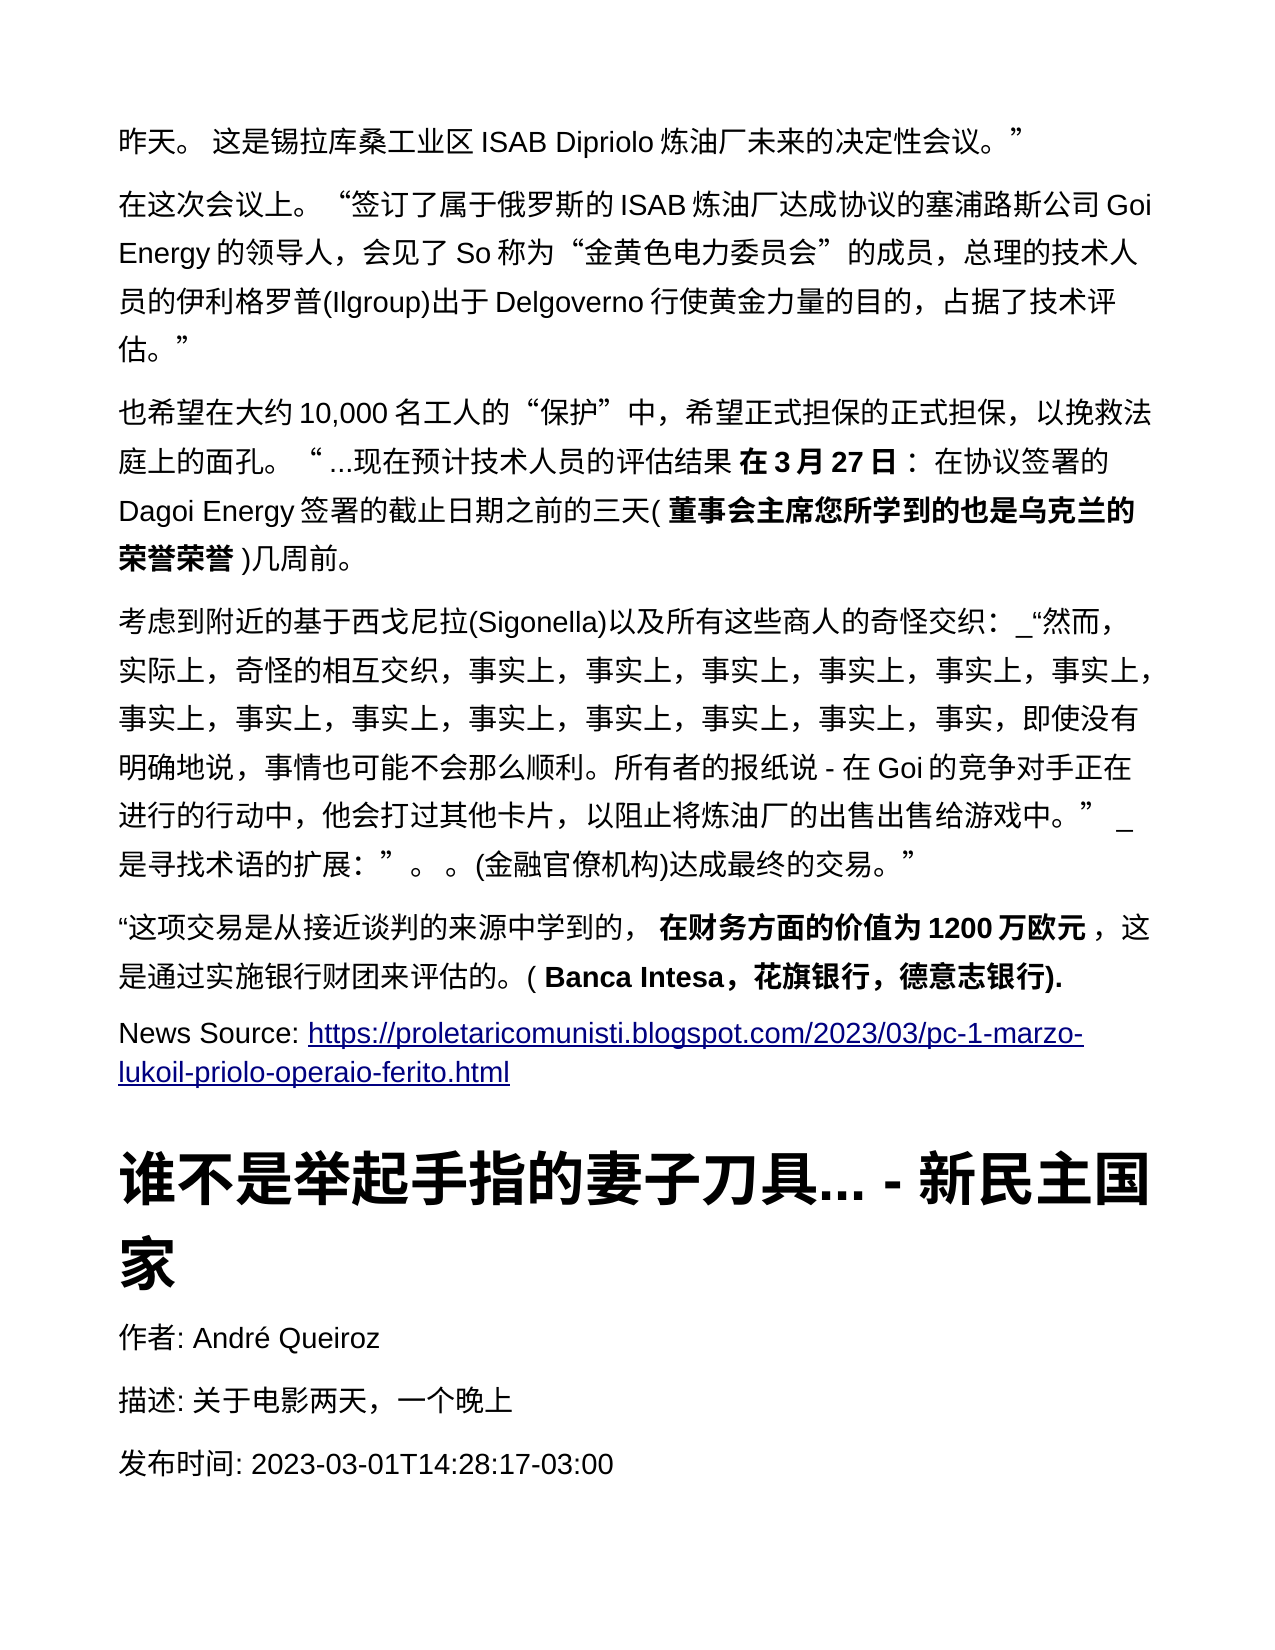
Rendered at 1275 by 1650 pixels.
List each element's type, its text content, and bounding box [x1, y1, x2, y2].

text “这项交易是从接近谈判的来源中学到的， 在财务方面的价值为1200万欧元 ，这是通过实施银行财团来评估的。( Banca Intesa，花旗银行，德意志银行). [118, 904, 1157, 995]
text 描述: 关于电影两天，一个晚上 [118, 1377, 1157, 1420]
text News Source: https://proletaricomunisti.blogspot.com/2023/03/pc-1-marzo-lukoil-priolo-operaio-ferito.html [118, 1016, 1157, 1088]
subtitle 谁不是举起手指的妻子刀具... - 新民主国家 [118, 1133, 1157, 1302]
text 作者: André Queiroz [118, 1314, 1157, 1357]
text 昨天。 这是锡拉库桑工业区ISAB Dipriolo炼油厂未来的决定性会议。” [118, 118, 1157, 160]
text 在这次会议上。“签订了属于俄罗斯的ISAB炼油厂达成协议的塞浦路斯公司Goi Energy的领导人，会见了So称为“金黄色电力委员会”的成员，总理的技术人员的伊利格罗普(Ilgroup)出于Delgoverno行使黄金力量的目的，占据了技术评估。” [118, 181, 1157, 369]
text 考虑到附近的基于西戈尼拉(Sigonella)以及所有这些商人的奇怪交织：_“然而，实际上，奇怪的相互交织，事实上，事实上，事实上，事实上，事实上，事实上，事实上，事实上，事实上，事实上，事实上，事实上，事实上，事实，即使没有明确地说，事情也可能不会那么顺利。所有者的报纸说 - 在Goi的竞争对手正在进行的行动中，他会打过其他卡片，以阻止将炼油厂的出售出售给游戏中。” _是寻找术语的扩展：”。 。(金融官僚机构)达成最终的交易。” [118, 599, 1157, 884]
text 发布时间: 2023-03-01T14:28:17-03:00 [118, 1441, 1157, 1483]
text 也希望在大约10,000名工人的“保护”中，希望正式担保的正式担保，以挽救法庭上的面孔。“ ...现在预计技术人员的评估结果 在3月27日 ：在协议签署的Dagoi Energy签署的截止日期之前的三天( 董事会主席您所学到的也是乌克兰的荣誉荣誉 )几周前。 [118, 390, 1157, 578]
